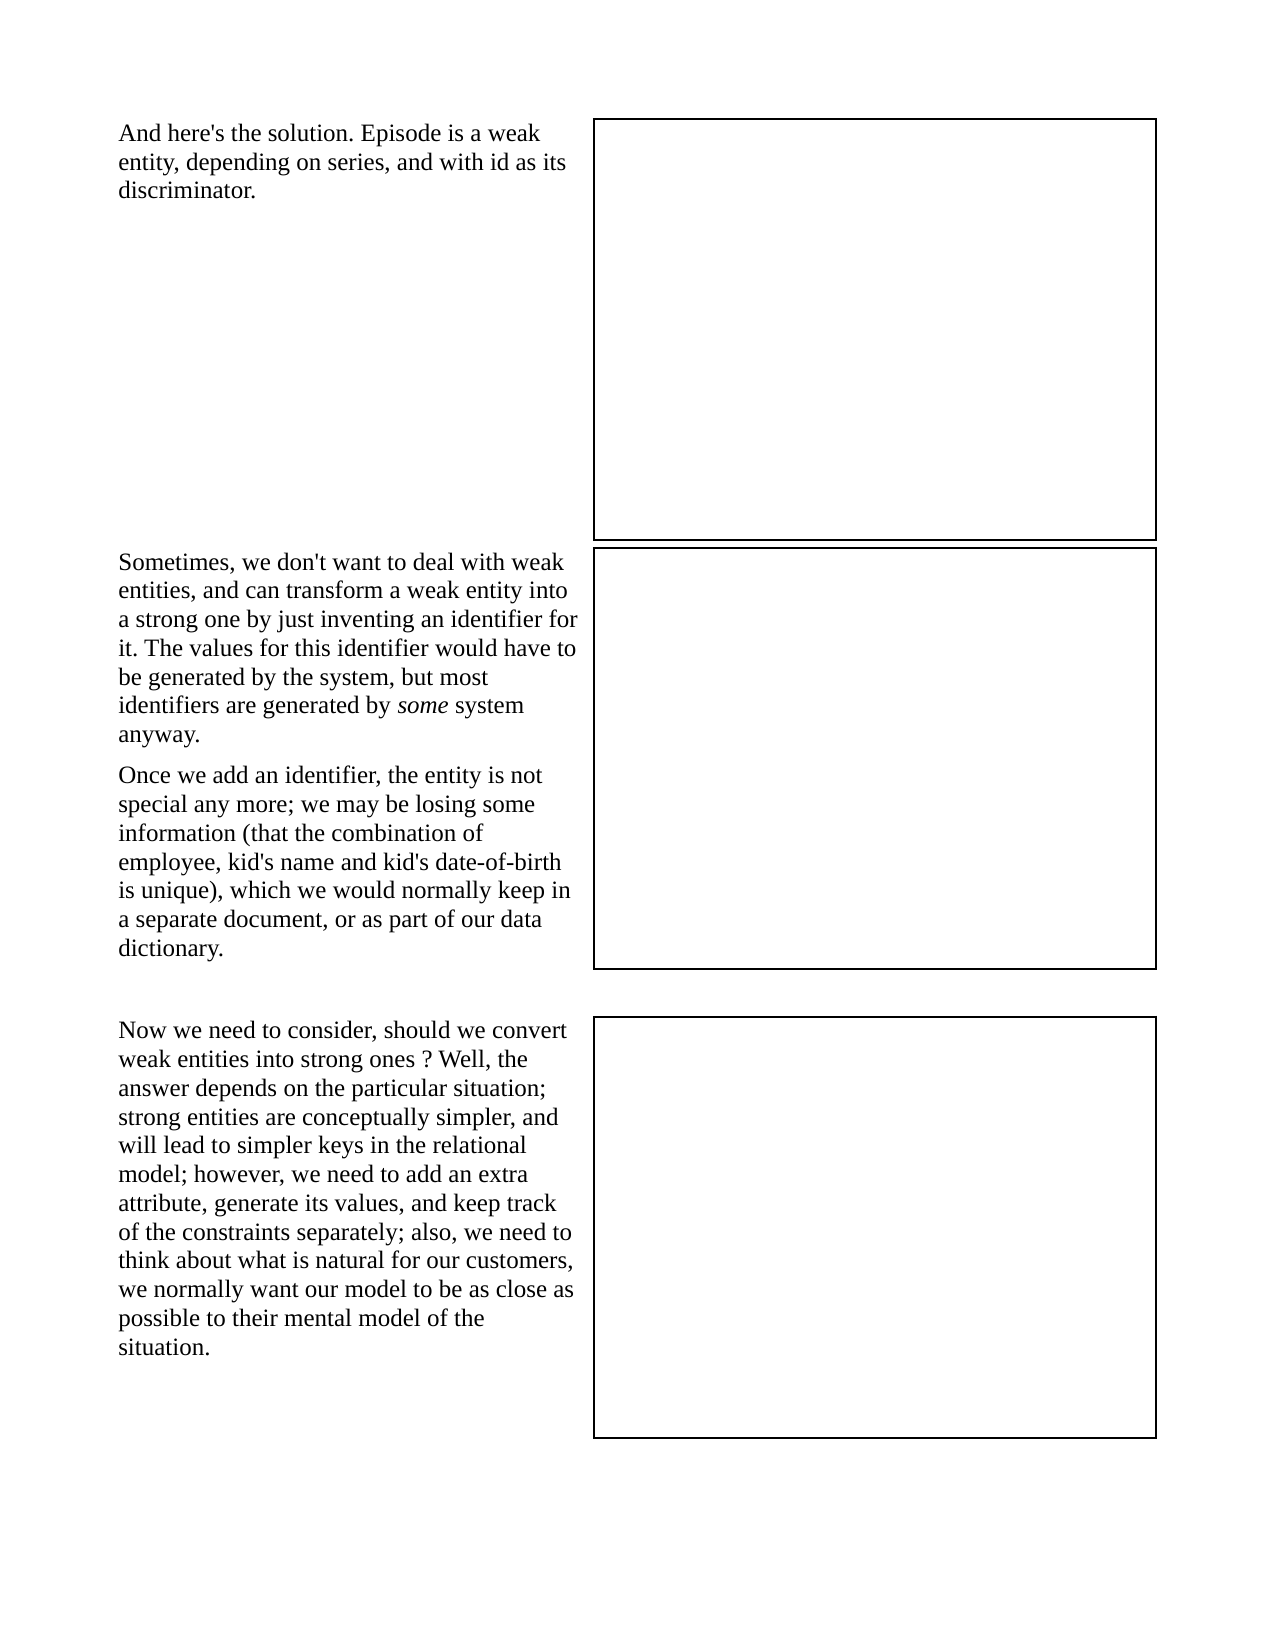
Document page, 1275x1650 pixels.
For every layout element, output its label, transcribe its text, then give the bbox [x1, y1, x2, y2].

text [595, 120, 1155, 539]
text And here's the solution. Episode is a weak entity, depending on series, and with id as its discriminator. [118, 118, 593, 204]
text Now we need to consider, should we convert weak entities into strong ones ? Well, the answer depends on the particular situation; strong entities are conceptually simpler, and will lead to simpler keys in the relational model; however, we need to add an extra attribute, generate its values, and keep track of the constraints separately; also, we need to think about what is natural for our customers, we normally want our model to be as close as possible to their mental model of the situation. [118, 1016, 593, 1361]
text [595, 1018, 1155, 1437]
text Sometimes, we don't want to deal with weak entities, and can transform a weak entity into a strong one by just inventing an identifier for it. The values for this identifier would have to be generated by the system, but most identifiers are generated by some system anyway. [118, 547, 593, 748]
text Once we add an identifier, the entity is not special any more; we may be losing some information (that the combination of employee, kid's name and kid's date-of-birth is unique), which we would normally keep in a separate document, or as part of our data dictionary. [118, 761, 593, 962]
text [598, 761, 1152, 962]
text [595, 549, 1155, 968]
